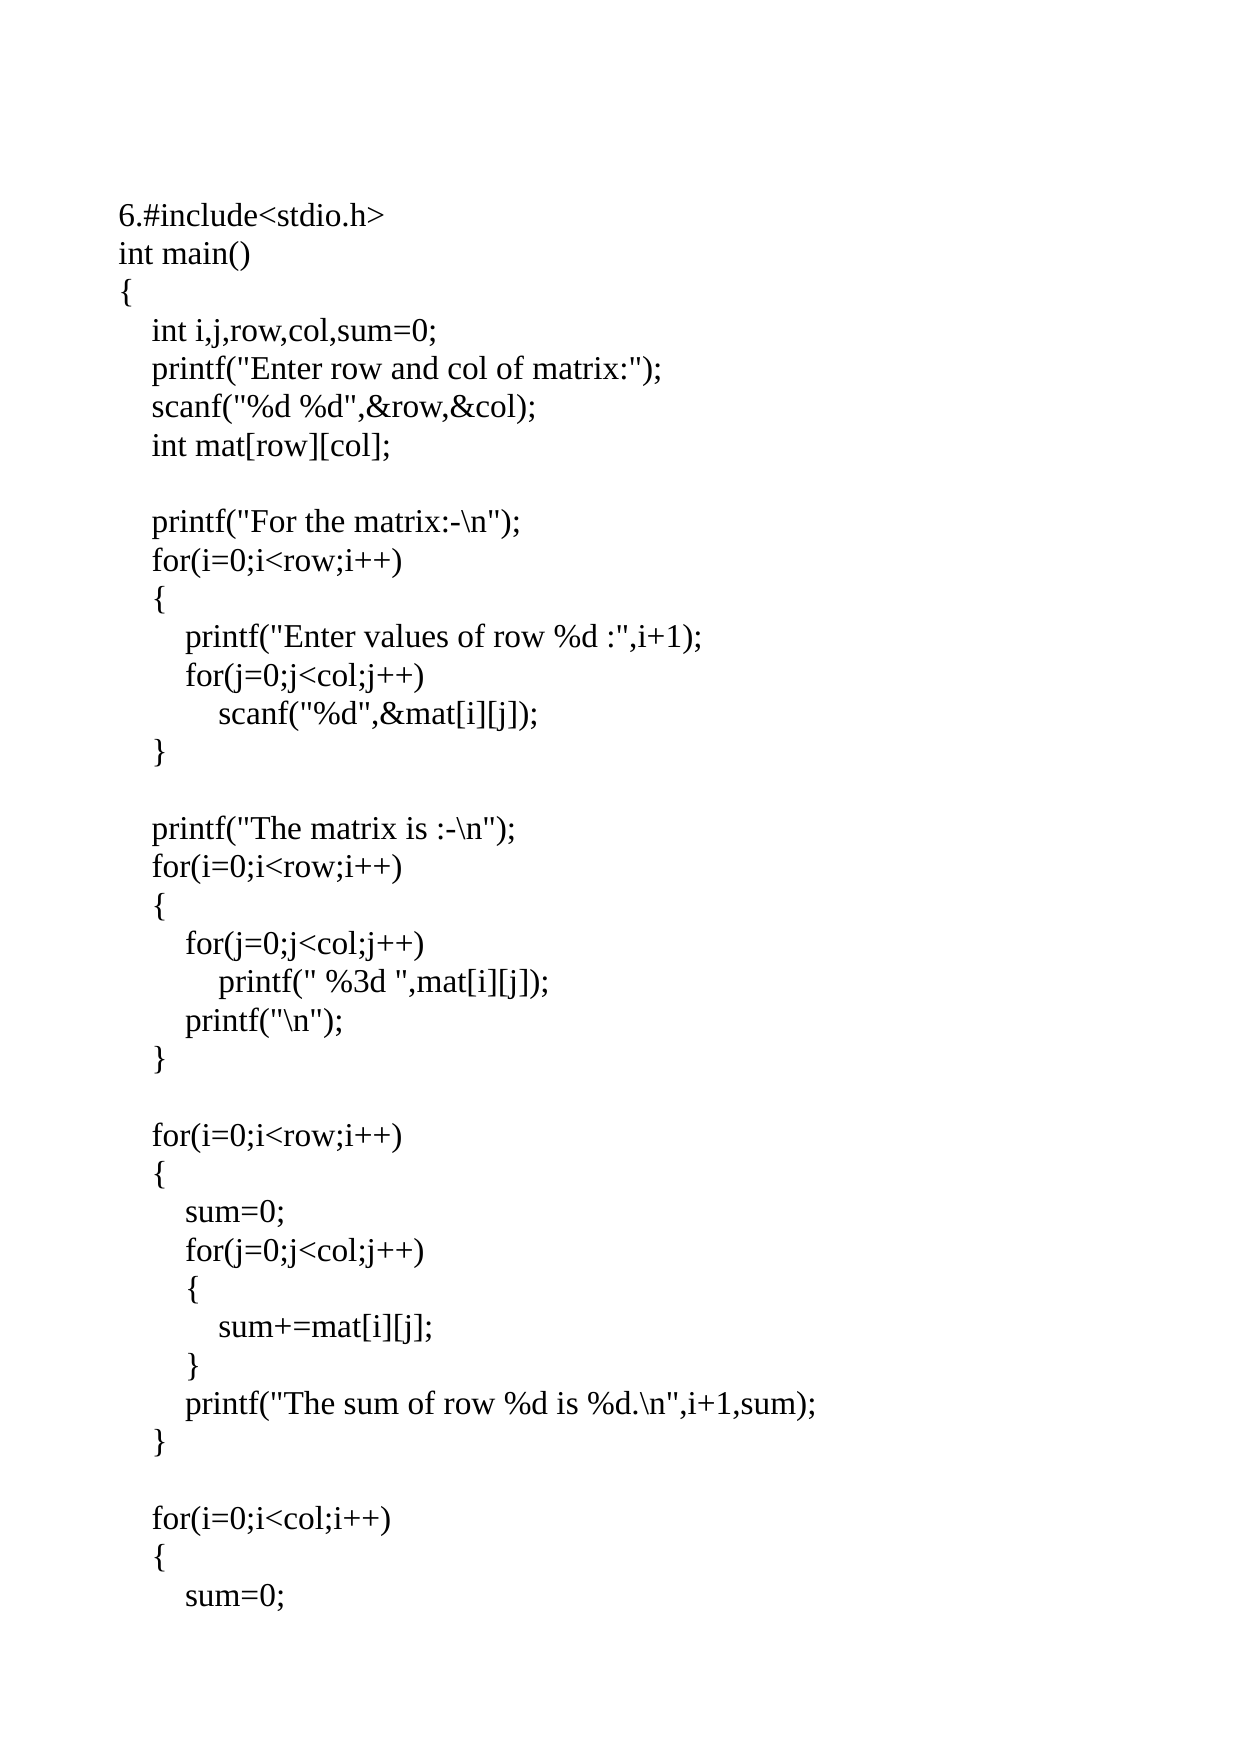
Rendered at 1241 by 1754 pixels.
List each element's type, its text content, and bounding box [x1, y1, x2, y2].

text for(j=0;j<col;j++) [118, 655, 1122, 693]
text int mat[row][col]; [118, 425, 1122, 463]
text scanf("%d %d",&row,&col); [118, 386, 1122, 425]
text } [118, 1421, 1122, 1460]
text sum=0; [118, 1575, 1122, 1613]
text } [118, 1345, 1122, 1383]
text for(i=0;i<row;i++) [118, 540, 1122, 578]
text } [118, 731, 1122, 770]
text printf("The sum of row %d is %d.\n",i+1,sum); [118, 1383, 1122, 1421]
text { [118, 1536, 1122, 1575]
text } [118, 1038, 1122, 1076]
text printf("Enter values of row %d :",i+1); [118, 616, 1122, 655]
text { [118, 1153, 1122, 1191]
text for(j=0;j<col;j++) [118, 1230, 1122, 1268]
text { [118, 578, 1122, 616]
text int main() [118, 233, 1122, 271]
text sum=0; [118, 1191, 1122, 1230]
text int i,j,row,col,sum=0; [118, 310, 1122, 348]
text printf(" %3d ",mat[i][j]); [118, 961, 1122, 1000]
text printf("Enter row and col of matrix:"); [118, 348, 1122, 386]
text for(i=0;i<row;i++) [118, 1115, 1122, 1153]
text printf("\n"); [118, 1000, 1122, 1038]
text { [118, 885, 1122, 923]
text printf("For the matrix:-\n"); [118, 501, 1122, 540]
text sum+=mat[i][j]; [118, 1306, 1122, 1345]
text 6.#include<stdio.h> [118, 195, 1122, 233]
text { [118, 271, 1122, 310]
text for(j=0;j<col;j++) [118, 923, 1122, 961]
text for(i=0;i<row;i++) [118, 846, 1122, 885]
text { [118, 1268, 1122, 1306]
text scanf("%d",&mat[i][j]); [118, 693, 1122, 731]
text for(i=0;i<col;i++) [118, 1498, 1122, 1536]
text printf("The matrix is :-\n"); [118, 808, 1122, 846]
